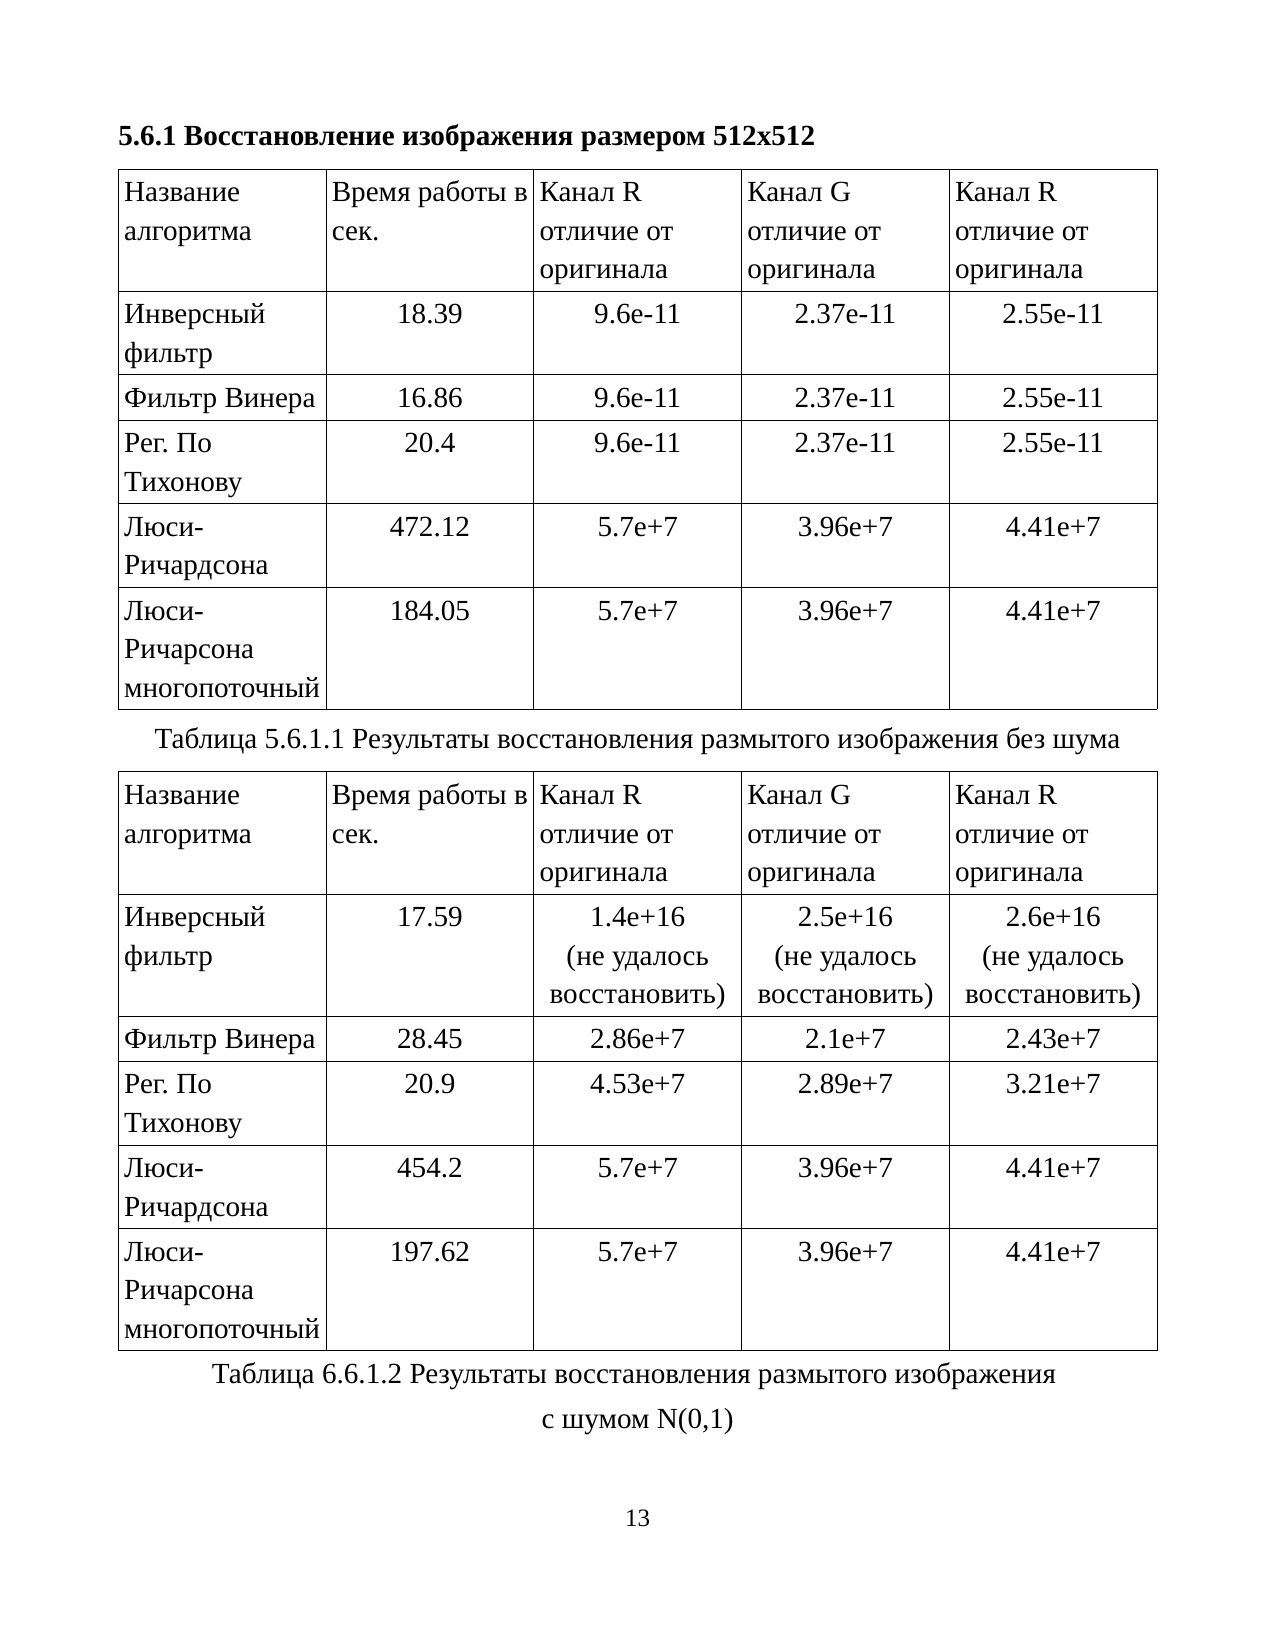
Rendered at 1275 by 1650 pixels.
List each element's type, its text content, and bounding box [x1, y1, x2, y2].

table_cell 2.89e+7 [742, 1062, 949, 1144]
table_cell Инверсный фильтр [119, 292, 326, 374]
table_cell 4.41e+7 [950, 1146, 1157, 1228]
table_cell 472.12 [327, 504, 533, 587]
table_cell 3.96e+7 [742, 1146, 949, 1228]
table_header Название алгоритма [119, 170, 326, 291]
table_cell 3.21e+7 [950, 1062, 1157, 1144]
table_cell 9.6e-11 [534, 292, 741, 374]
table_cell 454.2 [327, 1146, 533, 1228]
table_cell Люси-Ричарсона многопоточный [119, 588, 326, 709]
table_cell 2.37e-11 [742, 375, 949, 419]
table_cell 2.86e+7 [534, 1017, 741, 1061]
table_cell 2.55e-11 [950, 421, 1157, 503]
table_header Название алгоритма [119, 772, 326, 893]
table_cell 3.96e+7 [742, 1229, 949, 1350]
table_cell 16.86 [327, 375, 533, 419]
text Таблица 6.6.1.2 Результаты восстановления размытого изображения [118, 1356, 1157, 1390]
table_cell 3.96e+7 [742, 504, 949, 587]
table_cell 4.41e+7 [950, 1229, 1157, 1350]
table_cell 5.7e+7 [534, 1229, 741, 1350]
table_cell Инверсный фильтр [119, 895, 326, 1016]
table_header Канал R отличие от оригинала [950, 772, 1157, 893]
table_header Канал G отличие от оригинала [742, 772, 949, 893]
table_cell 4.41e+7 [950, 504, 1157, 587]
text с шумом N(0,1) [118, 1401, 1157, 1434]
table_cell 5.7e+7 [534, 1146, 741, 1228]
table_header Канал G отличие от оригинала [742, 170, 949, 291]
table_cell 4.53e+7 [534, 1062, 741, 1144]
table_cell 4.41e+7 [950, 588, 1157, 709]
table_cell 9.6e-11 [534, 421, 741, 503]
table_cell 2.6e+16 (не удалось восстановить) [950, 895, 1157, 1016]
table_cell 2.55e-11 [950, 375, 1157, 419]
table_cell 3.96e+7 [742, 588, 949, 709]
table_header Время работы в сек. [327, 772, 533, 893]
table_header Канал R отличие от оригинала [534, 772, 741, 893]
table_cell 184.05 [327, 588, 533, 709]
table_cell Рег. По Тихонову [119, 1062, 326, 1144]
table_cell 28.45 [327, 1017, 533, 1061]
table_cell 18.39 [327, 292, 533, 374]
table_cell 2.1e+7 [742, 1017, 949, 1061]
table_cell Люси-Ричардсона [119, 504, 326, 587]
table_cell 5.7e+7 [534, 588, 741, 709]
table_cell 20.4 [327, 421, 533, 503]
table_cell 17.59 [327, 895, 533, 1016]
table_cell 1.4e+16 (не удалось восстановить) [534, 895, 741, 1016]
table_header Канал R отличие от оригинала [950, 170, 1157, 291]
table_cell 20.9 [327, 1062, 533, 1144]
table_cell 9.6e-11 [534, 375, 741, 419]
table_cell Люси-Ричарсона многопоточный [119, 1229, 326, 1350]
table_cell 5.7e+7 [534, 504, 741, 587]
table_cell Люси-Ричардсона [119, 1146, 326, 1228]
table_cell Фильтр Винера [119, 375, 326, 419]
table_cell 2.37e-11 [742, 292, 949, 374]
table_cell Рег. По Тихонову [119, 421, 326, 503]
text Таблица 5.6.1.1 Результаты восстановления размытого изображения без шума [118, 721, 1157, 754]
table_cell 2.5e+16 (не удалось восстановить) [742, 895, 949, 1016]
table_cell Фильтр Винера [119, 1017, 326, 1061]
table_header Канал R отличие от оригинала [534, 170, 741, 291]
table_cell 197.62 [327, 1229, 533, 1350]
text 5.6.1 Восстановление изображения размером 512х512 [118, 118, 1157, 152]
table_cell 2.55e-11 [950, 292, 1157, 374]
table_cell 2.37e-11 [742, 421, 949, 503]
table_cell 2.43e+7 [950, 1017, 1157, 1061]
table_header Время работы в сек. [327, 170, 533, 291]
